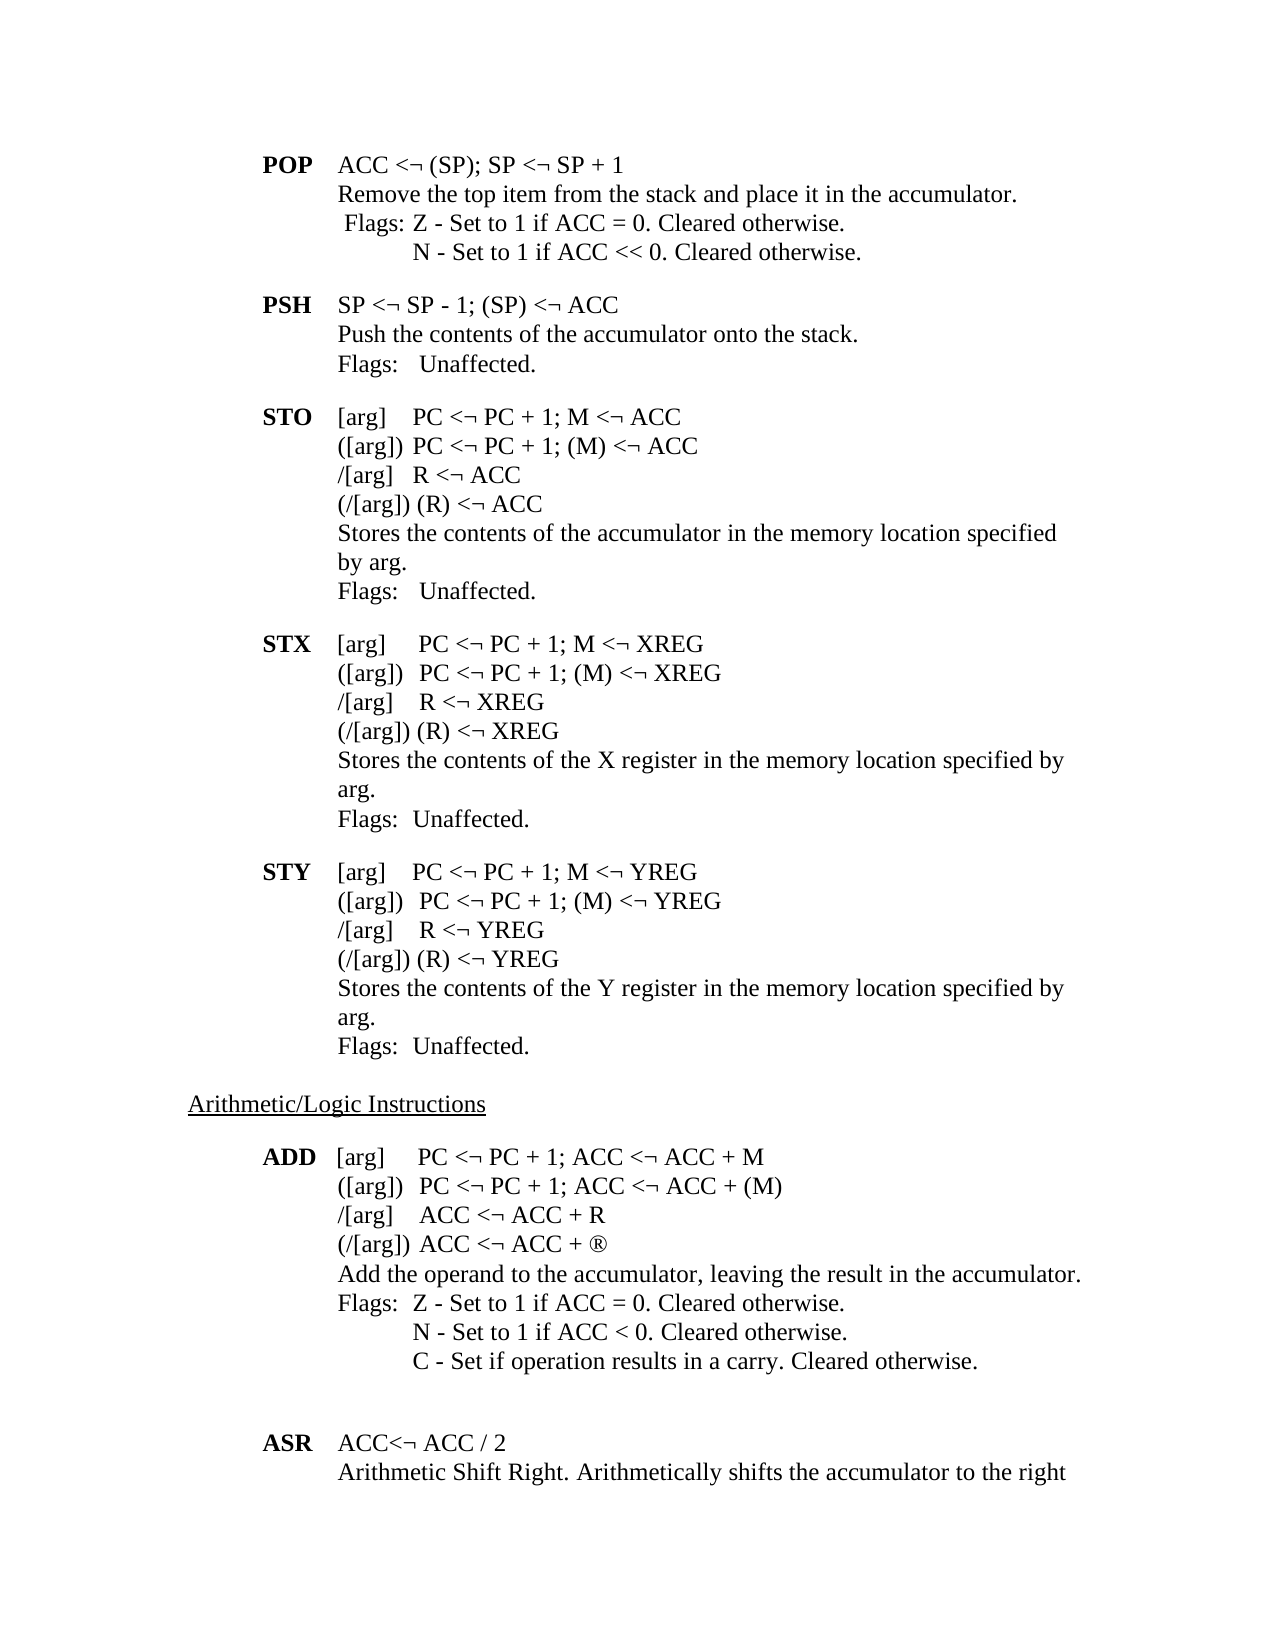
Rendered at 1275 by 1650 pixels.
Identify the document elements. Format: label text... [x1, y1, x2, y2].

text ADD [arg] PC <¬ PC + 1; ACC <¬ ACC + M [262, 1142, 1087, 1171]
text Flags: Unaffected. [187, 348, 1087, 377]
text Stores the contents of the accumulator in the memory location specified by arg. [337, 518, 1087, 576]
text (/[arg]) (R) <¬ XREG [187, 716, 1087, 745]
text Stores the contents of the X register in the memory location specified by arg. [337, 745, 1087, 803]
text STX [arg] PC <¬ PC + 1; M <¬ XREG [187, 629, 1087, 658]
text POP ACC <¬ (SP); SP <¬ SP + 1 [187, 150, 1087, 179]
text ([arg]) PC <¬ PC + 1; (M) <¬ YREG [337, 886, 1087, 915]
text N - Set to 1 if ACC << 0. Cleared otherwise. [187, 237, 1087, 266]
text /[arg] R <¬ ACC [187, 460, 1087, 489]
text PSH SP <¬ SP - 1; (SP) <¬ ACC [187, 290, 1087, 319]
text Remove the top item from the stack and place it in the accumulator. [187, 179, 1087, 208]
text /[arg] R <¬ YREG [337, 915, 1087, 944]
text ([arg]) PC <¬ PC + 1; (M) <¬ ACC [187, 431, 1087, 460]
text Flags: Unaffected. [337, 576, 1087, 605]
text ASR ACC<¬ ACC / 2 [262, 1428, 1087, 1457]
text C - Set if operation results in a carry. Cleared otherwise. [337, 1346, 1087, 1375]
text (/[arg]) (R) <¬ YREG [337, 944, 1087, 973]
text /[arg] ACC <¬ ACC + R [262, 1200, 1087, 1229]
text Push the contents of the accumulator onto the stack. [187, 319, 1087, 348]
text STY [arg] PC <¬ PC + 1; M <¬ YREG [187, 857, 1087, 886]
text N - Set to 1 if ACC < 0. Cleared otherwise. [337, 1317, 1087, 1346]
text Flags: Unaffected. [337, 1031, 1087, 1060]
text Flags: Z - Set to 1 if ACC = 0. Cleared otherwise. [187, 208, 1087, 237]
text Arithmetic Shift Right. Arithmetically shifts the accumulator to the right [337, 1457, 1087, 1486]
text Stores the contents of the Y register in the memory location specified by arg. [337, 973, 1087, 1031]
text (/[arg]) ACC <¬ ACC + ® [262, 1229, 1087, 1258]
text Add the operand to the accumulator, leaving the result in the accumulator. [337, 1258, 1087, 1287]
text /[arg] R <¬ XREG [187, 687, 1087, 716]
text STO [arg] PC <¬ PC + 1; M <¬ ACC [187, 402, 1087, 431]
text ([arg]) PC <¬ PC + 1; ACC <¬ ACC + (M) [262, 1171, 1087, 1200]
text (/[arg]) (R) <¬ ACC [187, 489, 1087, 518]
text Flags: Unaffected. [337, 803, 1087, 832]
text Arithmetic/Logic Instructions [187, 1089, 1087, 1118]
text Flags: Z - Set to 1 if ACC = 0. Cleared otherwise. [337, 1287, 1087, 1317]
text ([arg]) PC <¬ PC + 1; (M) <¬ XREG [187, 658, 1087, 687]
